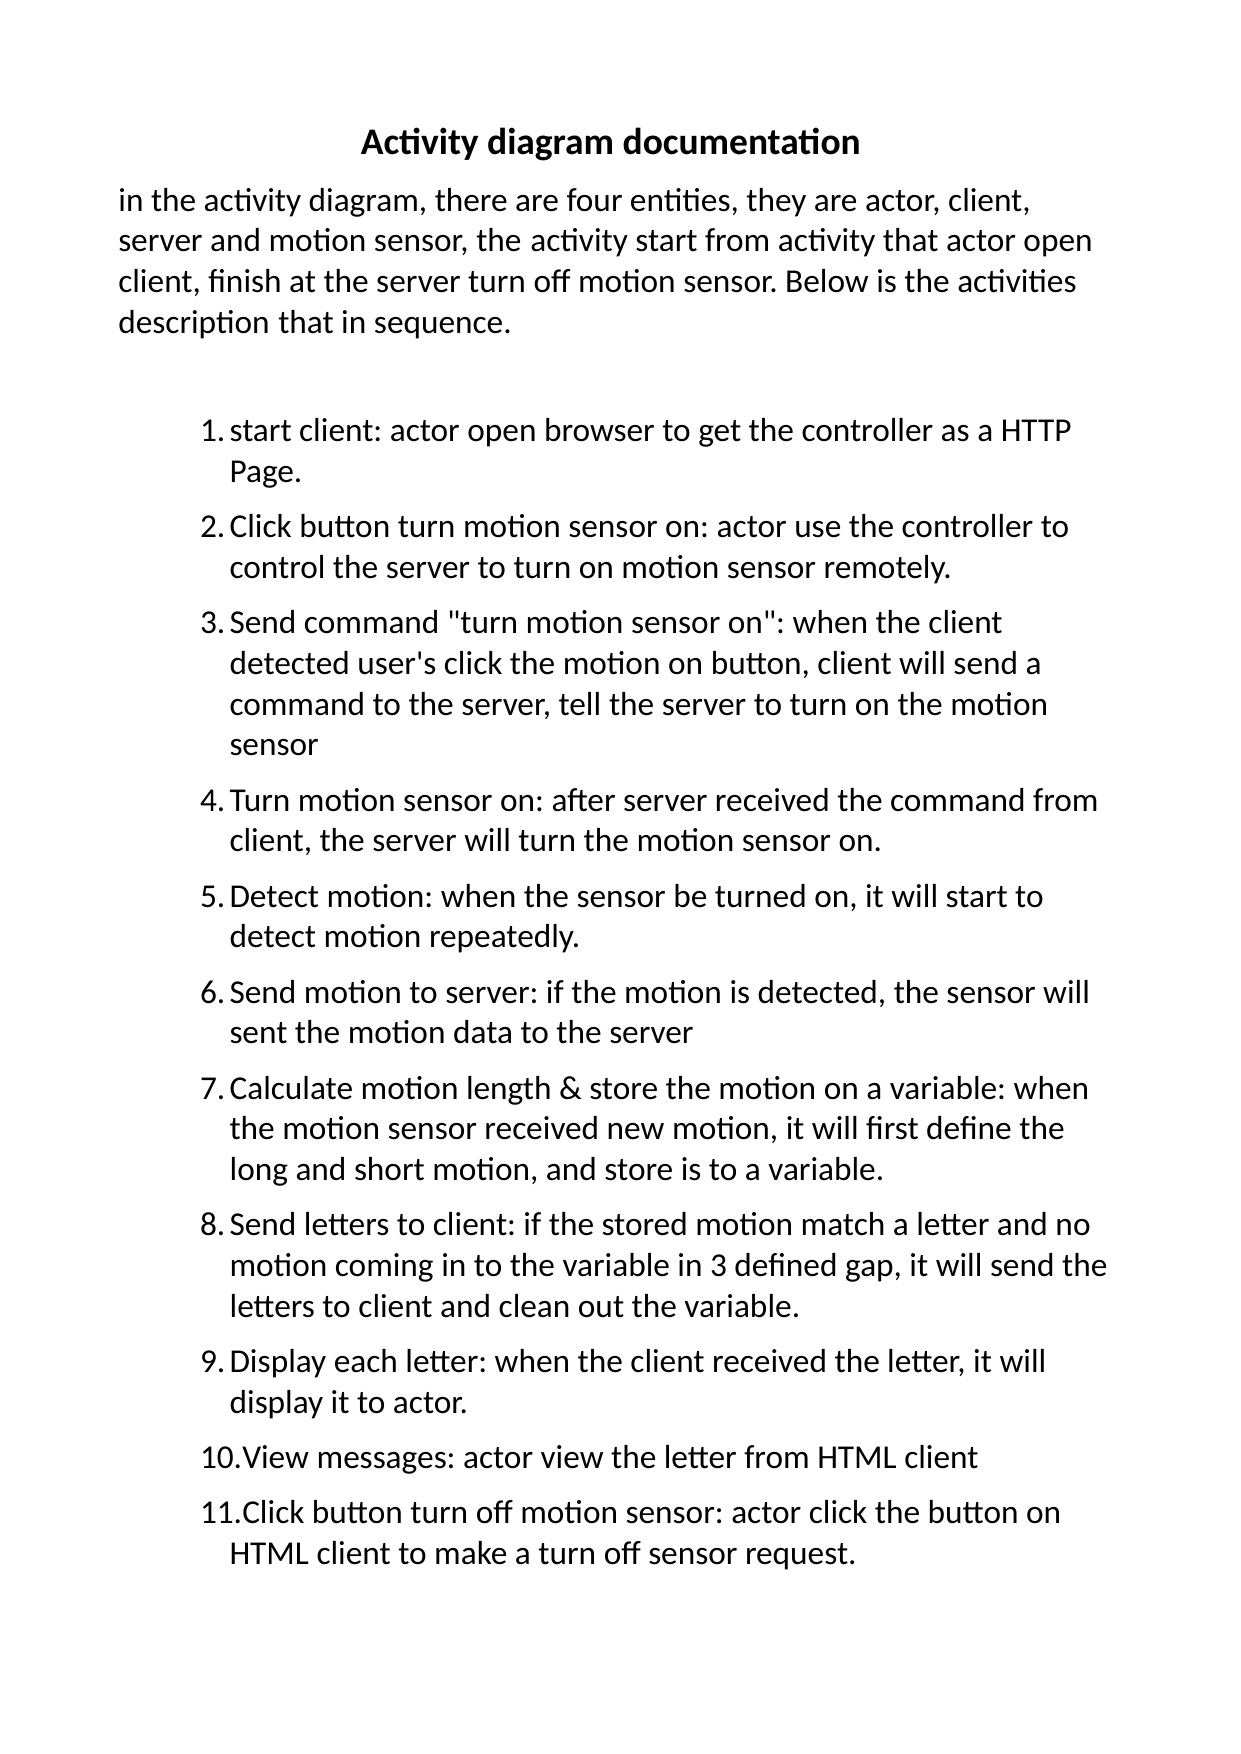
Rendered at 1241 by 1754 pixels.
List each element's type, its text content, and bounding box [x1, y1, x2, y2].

list Calculate motion length & store the motion on a variable: when the motion sensor received new motion, it will first define the long and short motion, and store is to a variable. [200, 1067, 1122, 1189]
text in the activity diagram, there are four entities, they are actor, client, server and motion sensor, the activity start from activity that actor open client, finish at the server turn off motion sensor. Below is the activities description that in sequence. [118, 178, 1122, 341]
list Detect motion: when the sensor be turned on, it will start to detect motion repeatedly. [200, 874, 1122, 956]
list Send command "turn motion sensor on": when the client detected user's click the motion on button, client will send a command to the server, tell the server to turn on the motion sensor [200, 601, 1122, 764]
list View messages: actor view the letter from HTML client [200, 1436, 1122, 1477]
text Activity diagram documentation [118, 118, 1122, 164]
list start client: actor open browser to get the controller as a HTTP Page. [200, 409, 1122, 490]
list Send motion to server: if the motion is detected, the sensor will sent the motion data to the server [200, 971, 1122, 1052]
list Display each letter: when the client received the letter, it will display it to actor. [200, 1340, 1122, 1422]
list Click button turn off motion sensor: actor click the button on HTML client to make a turn off sensor request. [200, 1492, 1122, 1573]
list Turn motion sensor on: after server received the command from client, the server will turn the motion sensor on. [200, 778, 1122, 860]
list Click button turn motion sensor on: actor use the controller to control the server to turn on motion sensor remotely. [200, 505, 1122, 586]
list Send letters to client: if the stored motion match a letter and no motion coming in to the variable in 3 defined gap, it will send the letters to client and clean out the variable. [200, 1203, 1122, 1326]
